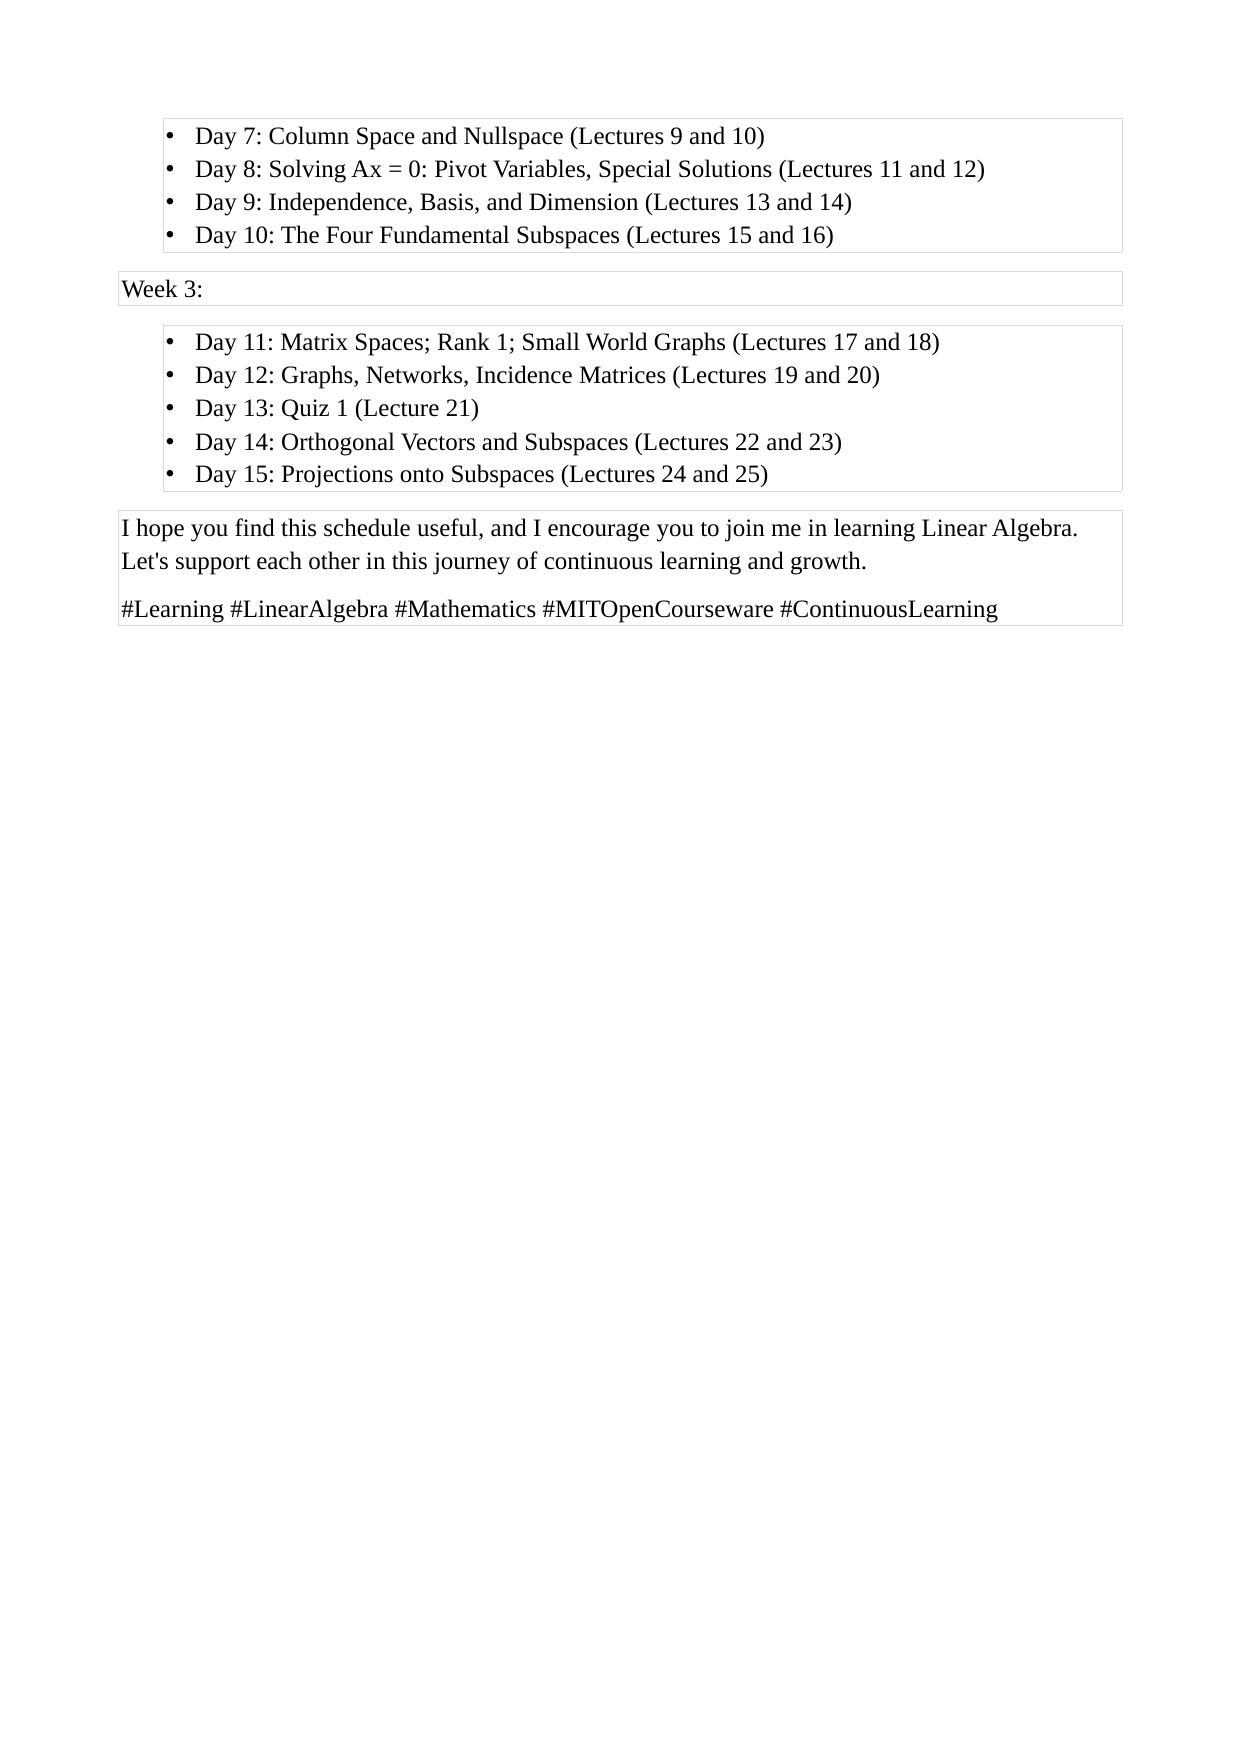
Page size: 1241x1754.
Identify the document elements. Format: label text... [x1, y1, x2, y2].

list Day 11: Matrix Spaces; Rank 1; Small World Graphs (Lectures 17 and 18) [164, 326, 1122, 356]
list Day 10: The Four Fundamental Subspaces (Lectures 15 and 16) [164, 217, 1122, 252]
list Day 14: Orthogonal Vectors and Subspaces (Lectures 22 and 23) [164, 423, 1122, 455]
list Day 9: Independence, Basis, and Dimension (Lectures 13 and 14) [164, 184, 1122, 216]
list Day 8: Solving Ax = 0: Pivot Variables, Special Solutions (Lectures 11 and 12) [164, 151, 1122, 183]
text Week 3: [119, 272, 1122, 305]
list Day 7: Column Space and Nullspace (Lectures 9 and 10) [164, 119, 1122, 150]
text #Learning #LinearAlgebra #Mathematics #MITOpenCourseware #ContinuousLearning [119, 591, 1122, 625]
list Day 12: Graphs, Networks, Incidence Matrices (Lectures 19 and 20) [164, 357, 1122, 389]
list Day 15: Projections onto Subspaces (Lectures 24 and 25) [164, 457, 1122, 491]
text I hope you find this schedule useful, and I encourage you to join me in learning Linear Algebra. Let's support each other in this journey of continuous learning and growth. [119, 511, 1122, 575]
list Day 13: Quiz 1 (Lecture 21) [164, 391, 1122, 422]
